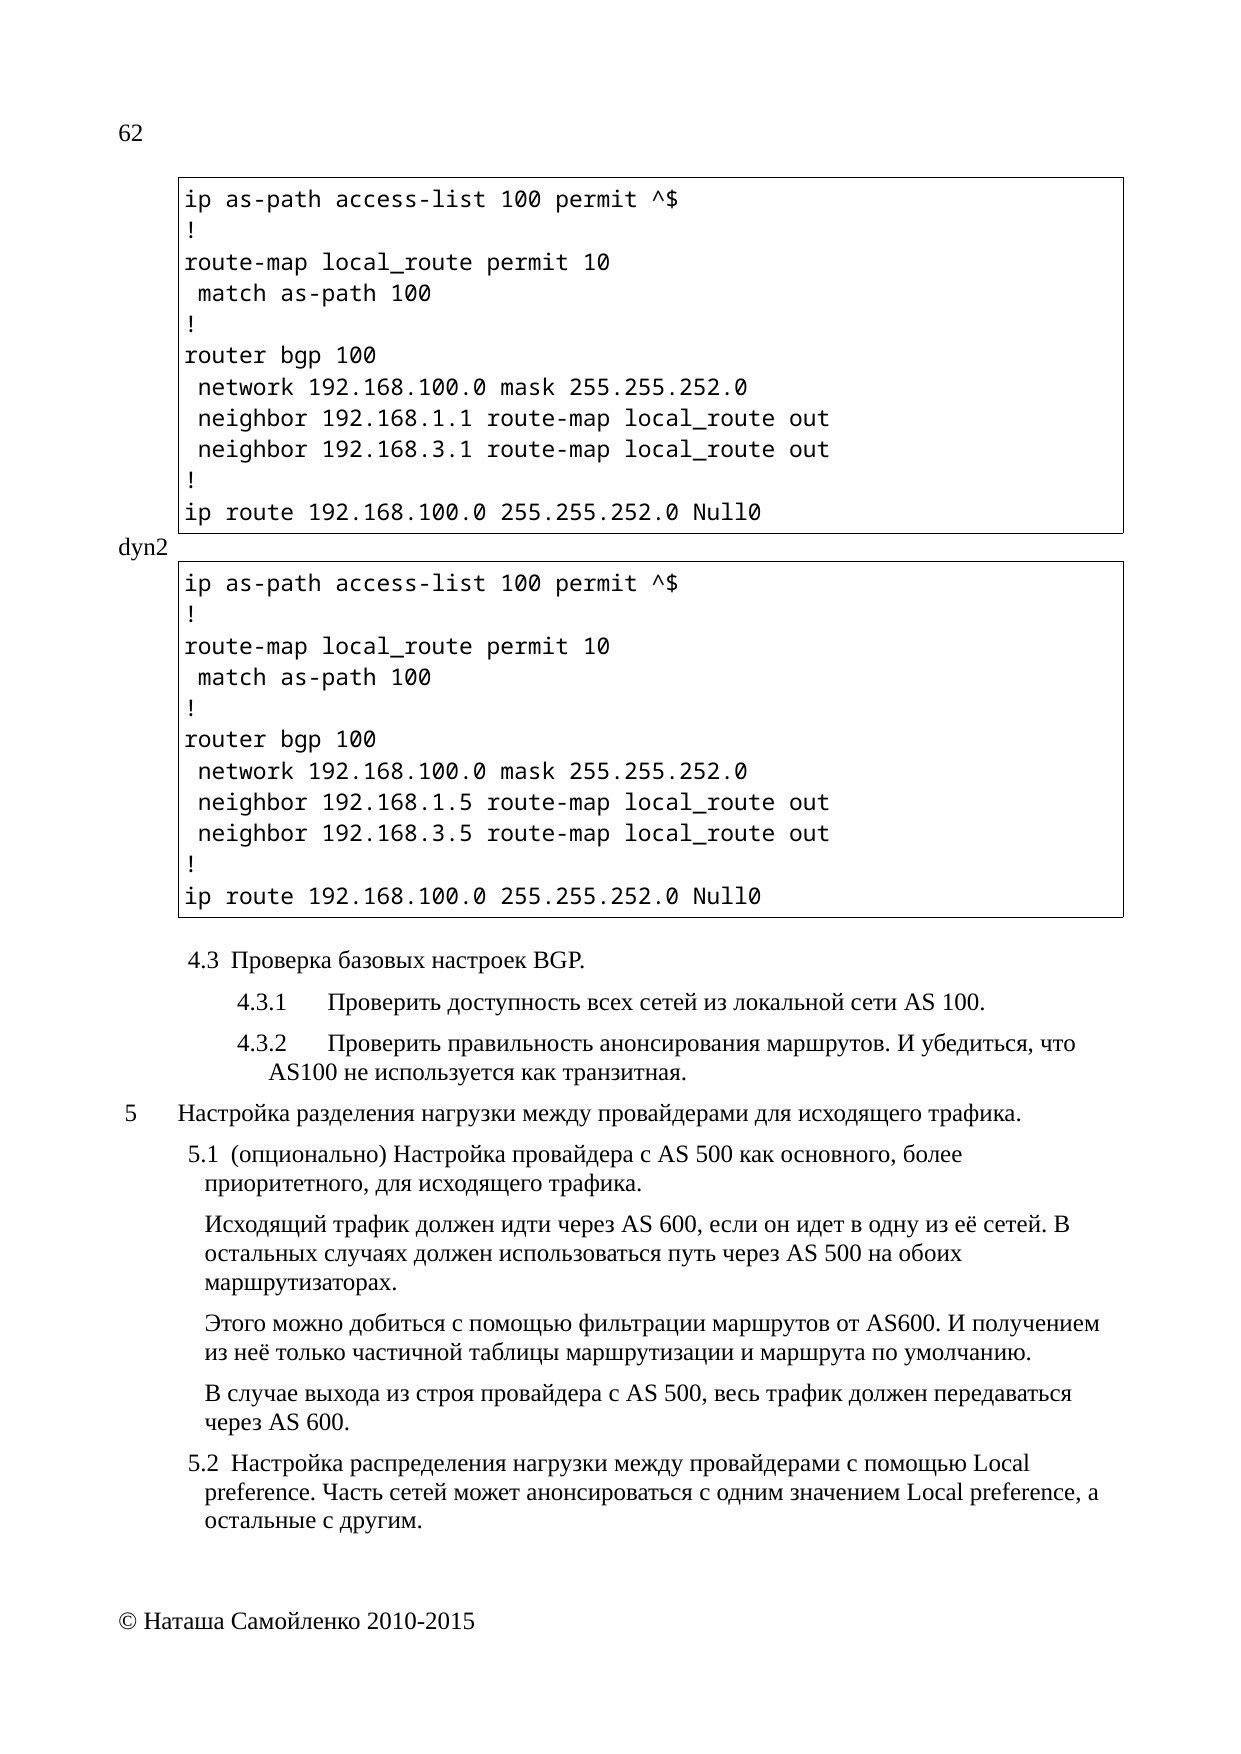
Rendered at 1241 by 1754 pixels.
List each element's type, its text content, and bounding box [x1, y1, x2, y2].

list Этого можно добиться с помощью фильтрации маршрутов от AS600. И получением из неё только частичной таблицы маршрутизации и маршрута по умолчанию. [181, 1308, 1122, 1365]
table_header ip as-path access-list 100 permit ^$ ! route-map local_route permit 10 match as-path 100 ! router bgp 100 network 192.168.100.0 mask 255.255.252.0 neighbor 192.168.1.1 route-map local_route out neighbor 192.168.3.1 route-map local_route out ! ip route 192.168.100.0 255.255.252.0 Null0 [179, 178, 1123, 532]
list Настройка распределения нагрузки между провайдерами с помощью Local preference. Часть сетей может анонсироваться с одним значением Local preference, а остальные с другим. [181, 1448, 1122, 1534]
list Исходящий трафик должен идти через AS 600, если он идет в одну из её сетей. В остальных случаях должен использоваться путь через AS 500 на обоих маршрутизаторах. [181, 1209, 1122, 1295]
list Проверить доступность всех сетей из локальной сети AS 100. [231, 987, 1122, 1015]
list (опционально) Настройка провайдера с AS 500 как основного, более приоритетного, для исходящего трафика. [181, 1139, 1122, 1197]
text dyn2 [118, 532, 1122, 561]
list Проверить правильность анонсирования маршрутов. И убедиться, что AS100 не используется как транзитная. [231, 1028, 1122, 1085]
list Настройка разделения нагрузки между провайдерами для исходящего трафика. [118, 1098, 1122, 1127]
list Проверка базовых настроек BGP. [181, 945, 1122, 974]
table_header ip as-path access-list 100 permit ^$ ! route-map local_route permit 10 match as-path 100 ! router bgp 100 network 192.168.100.0 mask 255.255.252.0 neighbor 192.168.1.5 route-map local_route out neighbor 192.168.3.5 route-map local_route out ! ip route 192.168.100.0 255.255.252.0 Null0 [179, 562, 1123, 917]
list В случае выхода из строя провайдера с AS 500, весь трафик должен передаваться через AS 600. [181, 1378, 1122, 1435]
